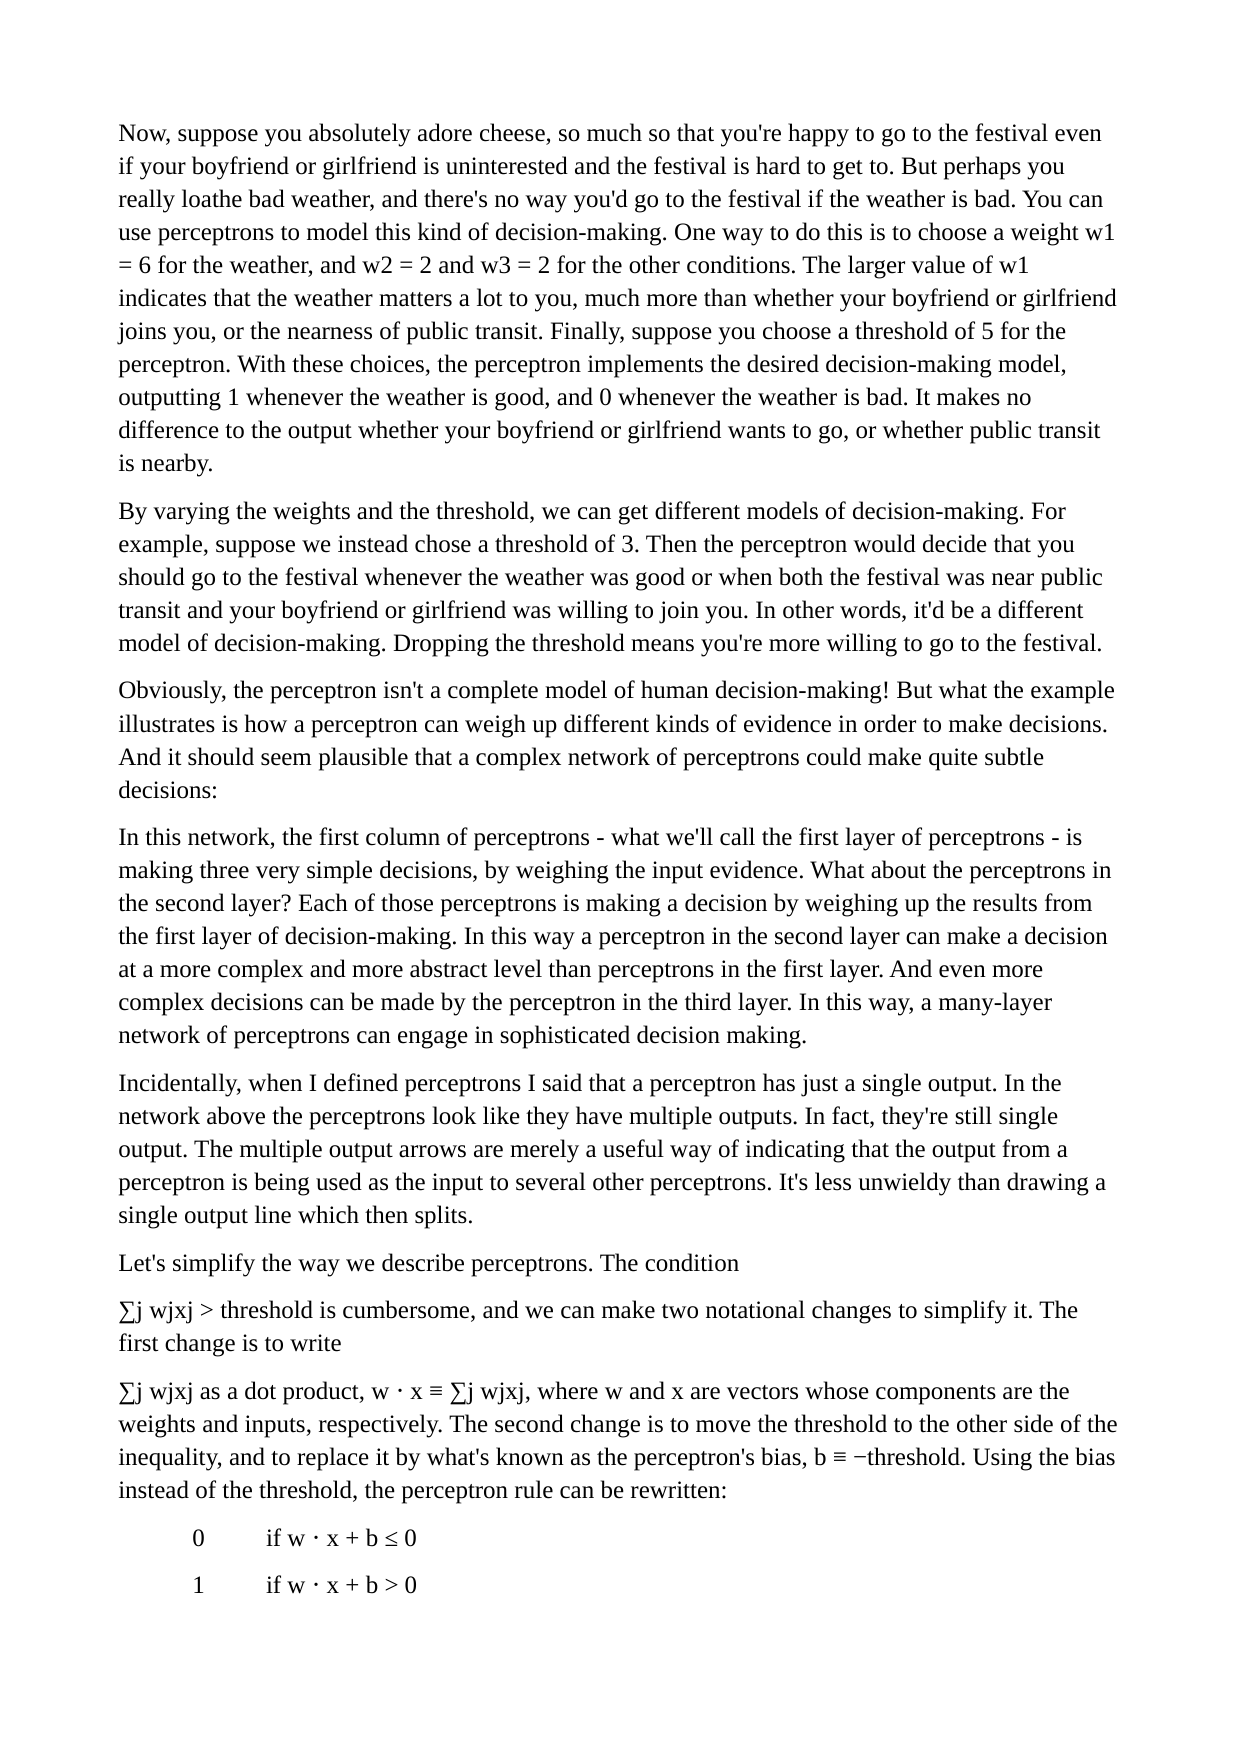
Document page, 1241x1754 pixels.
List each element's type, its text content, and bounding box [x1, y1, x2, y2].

text Now, suppose you absolutely adore cheese, so much so that you're happy to go to the festival even if your boyfriend or girlfriend is uninterested and the festival is hard to get to. But perhaps you really loathe bad weather, and there's no way you'd go to the festival if the weather is bad. You can use perceptrons to model this kind of decision-making. One way to do this is to choose a weight w1 = 6 for the weather, and w2 = 2 and w3 = 2 for the other conditions. The larger value of w1 indicates that the weather matters a lot to you, much more than whether your boyfriend or girlfriend joins you, or the nearness of public transit. Finally, suppose you choose a threshold of 5 for the perceptron. With these choices, the perceptron implements the desired decision-making model, outputting 1 whenever the weather is good, and 0 whenever the weather is bad. It makes no difference to the output whether your boyfriend or girlfriend wants to go, or whether public transit is nearby. [118, 118, 1122, 477]
text Obviously, the perceptron isn't a complete model of human decision-making! But what the example illustrates is how a perceptron can weigh up different kinds of evidence in order to make decisions. And it should seem plausible that a complex network of perceptrons could make quite subtle decisions: [118, 676, 1122, 803]
text Incidentally, when I defined perceptrons I said that a perceptron has just a single output. In the network above the perceptrons look like they have multiple outputs. In fact, they're still single output. The multiple output arrows are merely a useful way of indicating that the output from a perceptron is being used as the input to several other perceptrons. It's less unwieldy than drawing a single output line which then splits. [118, 1068, 1122, 1229]
text In this network, the first column of perceptrons - what we'll call the first layer of perceptrons - is making three very simple decisions, by weighing the input evidence. What about the perceptrons in the second layer? Each of those perceptrons is making a decision by weighing up the results from the first layer of decision-making. In this way a perceptron in the second layer can make a decision at a more complex and more abstract level than perceptrons in the first layer. And even more complex decisions can be made by the perceptron in the third layer. In this way, a many-layer network of perceptrons can engage in sophisticated decision making. [118, 822, 1122, 1049]
text By varying the weights and the threshold, we can get different models of decision-making. For example, suppose we instead chose a threshold of 3. Then the perceptron would decide that you should go to the festival whenever the weather was good or when both the festival was near public transit and your boyfriend or girlfriend was willing to join you. In other words, it'd be a different model of decision-making. Dropping the threshold means you're more willing to go to the festival. [118, 496, 1122, 657]
text 1 if w ⋅ x + b > 0 [118, 1570, 1122, 1599]
text Let's simplify the way we describe perceptrons. The condition [118, 1248, 1122, 1276]
text ∑j wjxj as a dot product, w ⋅ x ≡ ∑j wjxj, where w and x are vectors whose components are the weights and inputs, respectively. The second change is to move the threshold to the other side of the inequality, and to replace it by what's known as the perceptron's bias, b ≡ −threshold. Using the bias instead of the threshold, the perceptron rule can be rewritten: [118, 1376, 1122, 1504]
text ∑j wjxj > threshold is cumbersome, and we can make two notational changes to simplify it. The first change is to write [118, 1295, 1122, 1357]
text 0 if w ⋅ x + b ≤ 0 [118, 1523, 1122, 1551]
